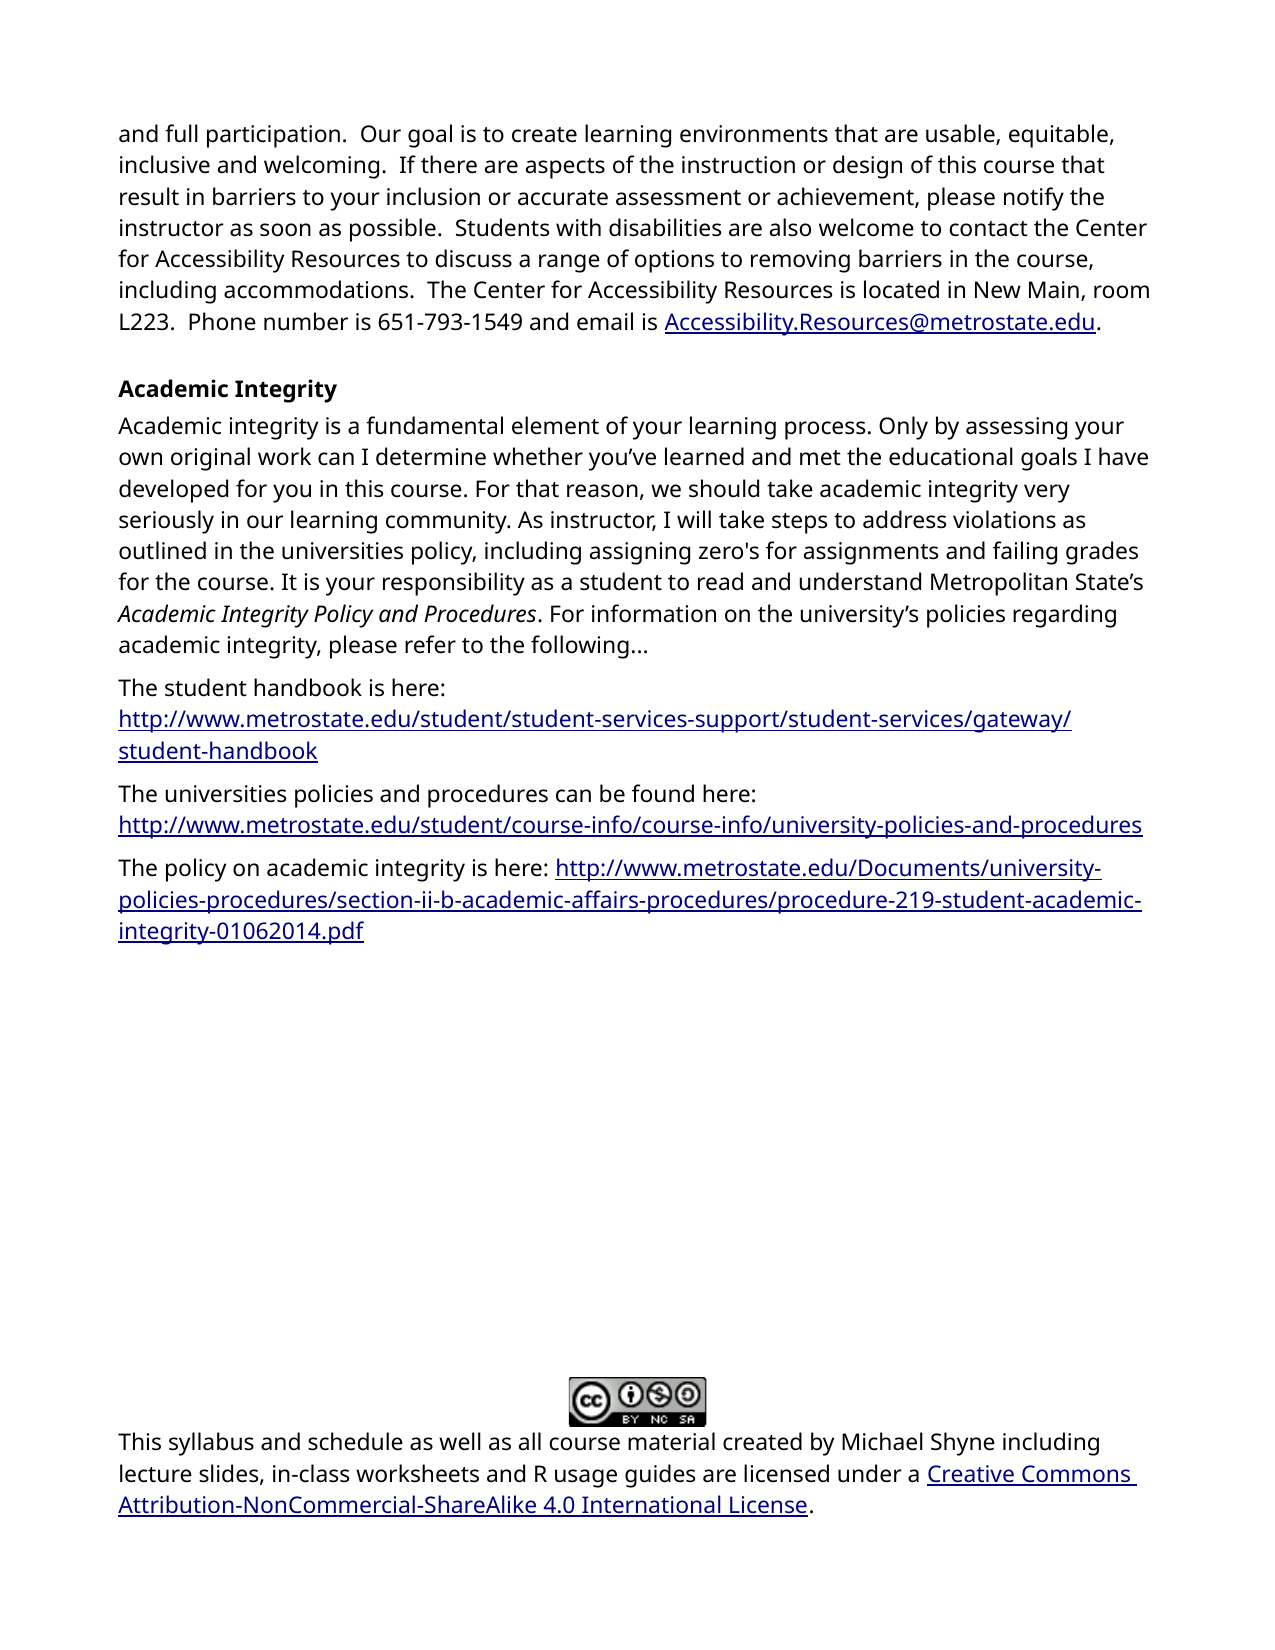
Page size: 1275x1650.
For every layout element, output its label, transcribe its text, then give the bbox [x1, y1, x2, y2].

text The student handbook is here: http://www.metrostate.edu/student/student-services-support/student-services/gateway/student-handbook [118, 672, 1157, 766]
picture [568, 1377, 707, 1427]
text This syllabus and schedule as well as all course material created by Michael Shyne including lecture slides, in-class worksheets and R usage guides are licensed under a Creative Commons Attribution-NonCommercial-ShareAlike 4.0 International License. [118, 1378, 1157, 1520]
text The universities policies and procedures can be found here: http://www.metrostate.edu/student/course-info/course-info/university-policies-and-procedures [118, 778, 1157, 840]
text and full participation. Our goal is to create learning environments that are usable, equitable, inclusive and welcoming. If there are aspects of the instruction or design of this course that result in barriers to your inclusion or accurate assessment or achievement, please notify the instructor as soon as possible. Students with disabilities are also welcome to contact the Center for Accessibility Resources to discuss a range of options to removing barriers in the course, including accommodations. The Center for Accessibility Resources is located in New Main, room L223. Phone number is 651-793-1549 and email is Accessibility.Resources@metrostate.edu. [118, 118, 1157, 337]
text The policy on academic integrity is here: http://www.metrostate.edu/Documents/university-policies-procedures/section-ii-b-academic-affairs-procedures/procedure-219-student-academic-integrity-01062014.pdf [118, 852, 1157, 946]
text Academic Integrity [118, 373, 1157, 404]
text Academic integrity is a fundamental element of your learning process. Only by assessing your own original work can I determine whether you’ve learned and met the educational goals I have developed for you in this course. For that reason, we should take academic integrity very seriously in our learning community. As instructor, I will take steps to address violations as outlined in the universities policy, including assigning zero's for assignments and failing grades for the course. It is your responsibility as a student to read and understand Metropolitan State’s Academic Integrity Policy and Procedures. For information on the university’s policies regarding academic integrity, please refer to the following... [118, 410, 1157, 660]
